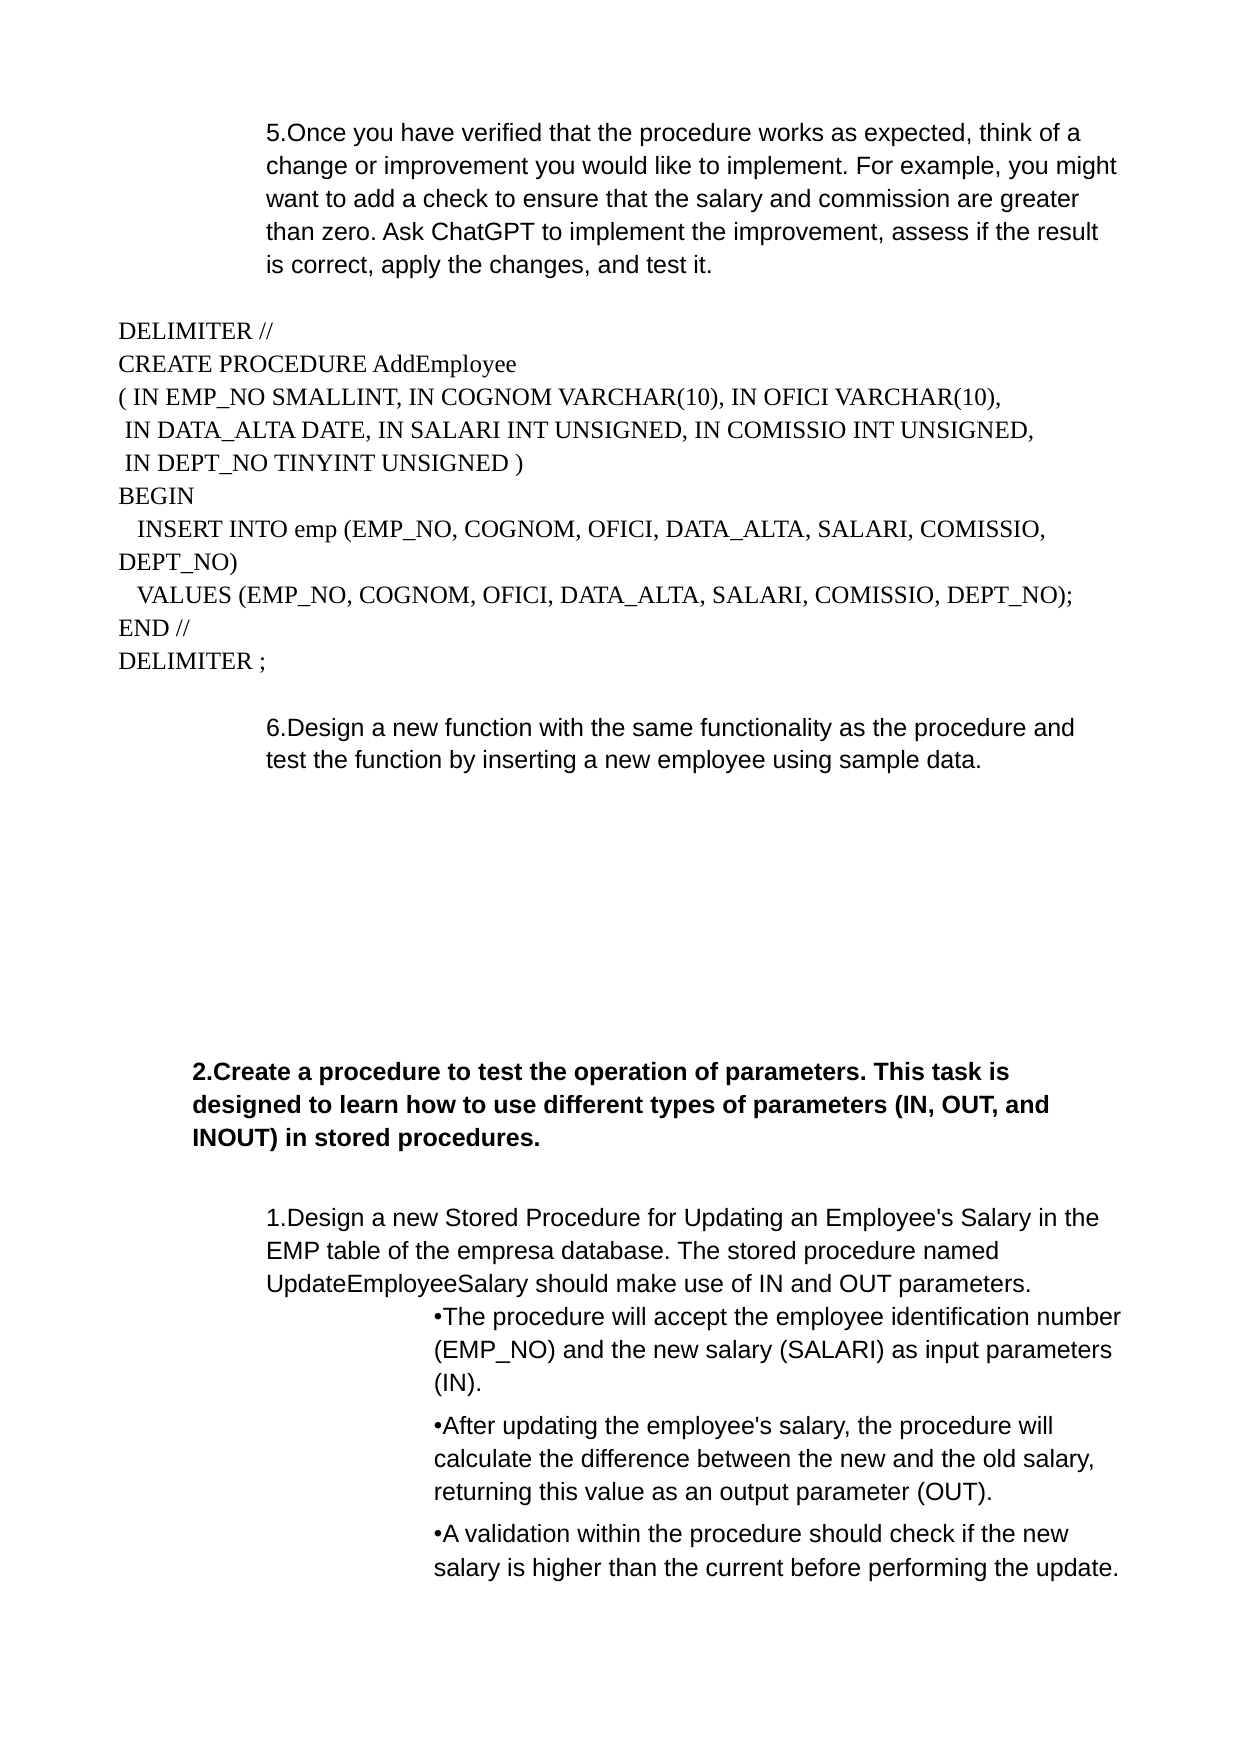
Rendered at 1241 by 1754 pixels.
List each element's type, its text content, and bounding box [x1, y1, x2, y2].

list Once you have verified that the procedure works as expected, think of a change or improvement you would like to implement. For example, you might want to add a check to ensure that the salary and commission are greater than zero. Ask ChatGPT to implement the improvement, assess if the result is correct, apply the changes, and test it. [118, 118, 1122, 279]
list A validation within the procedure should check if the new salary is higher than the current before performing the update. [212, 1519, 1122, 1581]
list After updating the employee's salary, the procedure will calculate the difference between the new and the old salary, returning this value as an output parameter (OUT). [212, 1411, 1122, 1506]
text DELIMITER // CREATE PROCEDURE AddEmployee ( IN EMP_NO SMALLINT, IN COGNOM VARCHAR(10), IN OFICI VARCHAR(10), IN DATA_ALTA DATE, IN SALARI INT UNSIGNED, IN COMISSIO INT UNSIGNED, IN DEPT_NO TINYINT UNSIGNED ) BEGIN INSERT INTO emp (EMP_NO, COGNOM, OFICI, DATA_ALTA, SALARI, COMISSIO, DEPT_NO) VALUES (EMP_NO, COGNOM, OFICI, DATA_ALTA, SALARI, COMISSIO, DEPT_NO); END // DELIMITER ; [118, 316, 1122, 675]
list Design a new Stored Procedure for Updating an Employee's Salary in the EMP table of the empresa database. The stored procedure named UpdateEmployeeSalary should make use of IN and OUT parameters. [118, 1203, 1122, 1298]
list Design a new function with the same functionality as the procedure and test the function by inserting a new employee using sample data. [118, 712, 1122, 774]
list The procedure will accept the employee identification number (EMP_NO) and the new salary (SALARI) as input parameters (IN). [212, 1302, 1122, 1397]
list Create a procedure to test the operation of parameters. This task is designed to learn how to use different types of parameters (IN, OUT, and INOUT) in stored procedures. [118, 1057, 1122, 1152]
